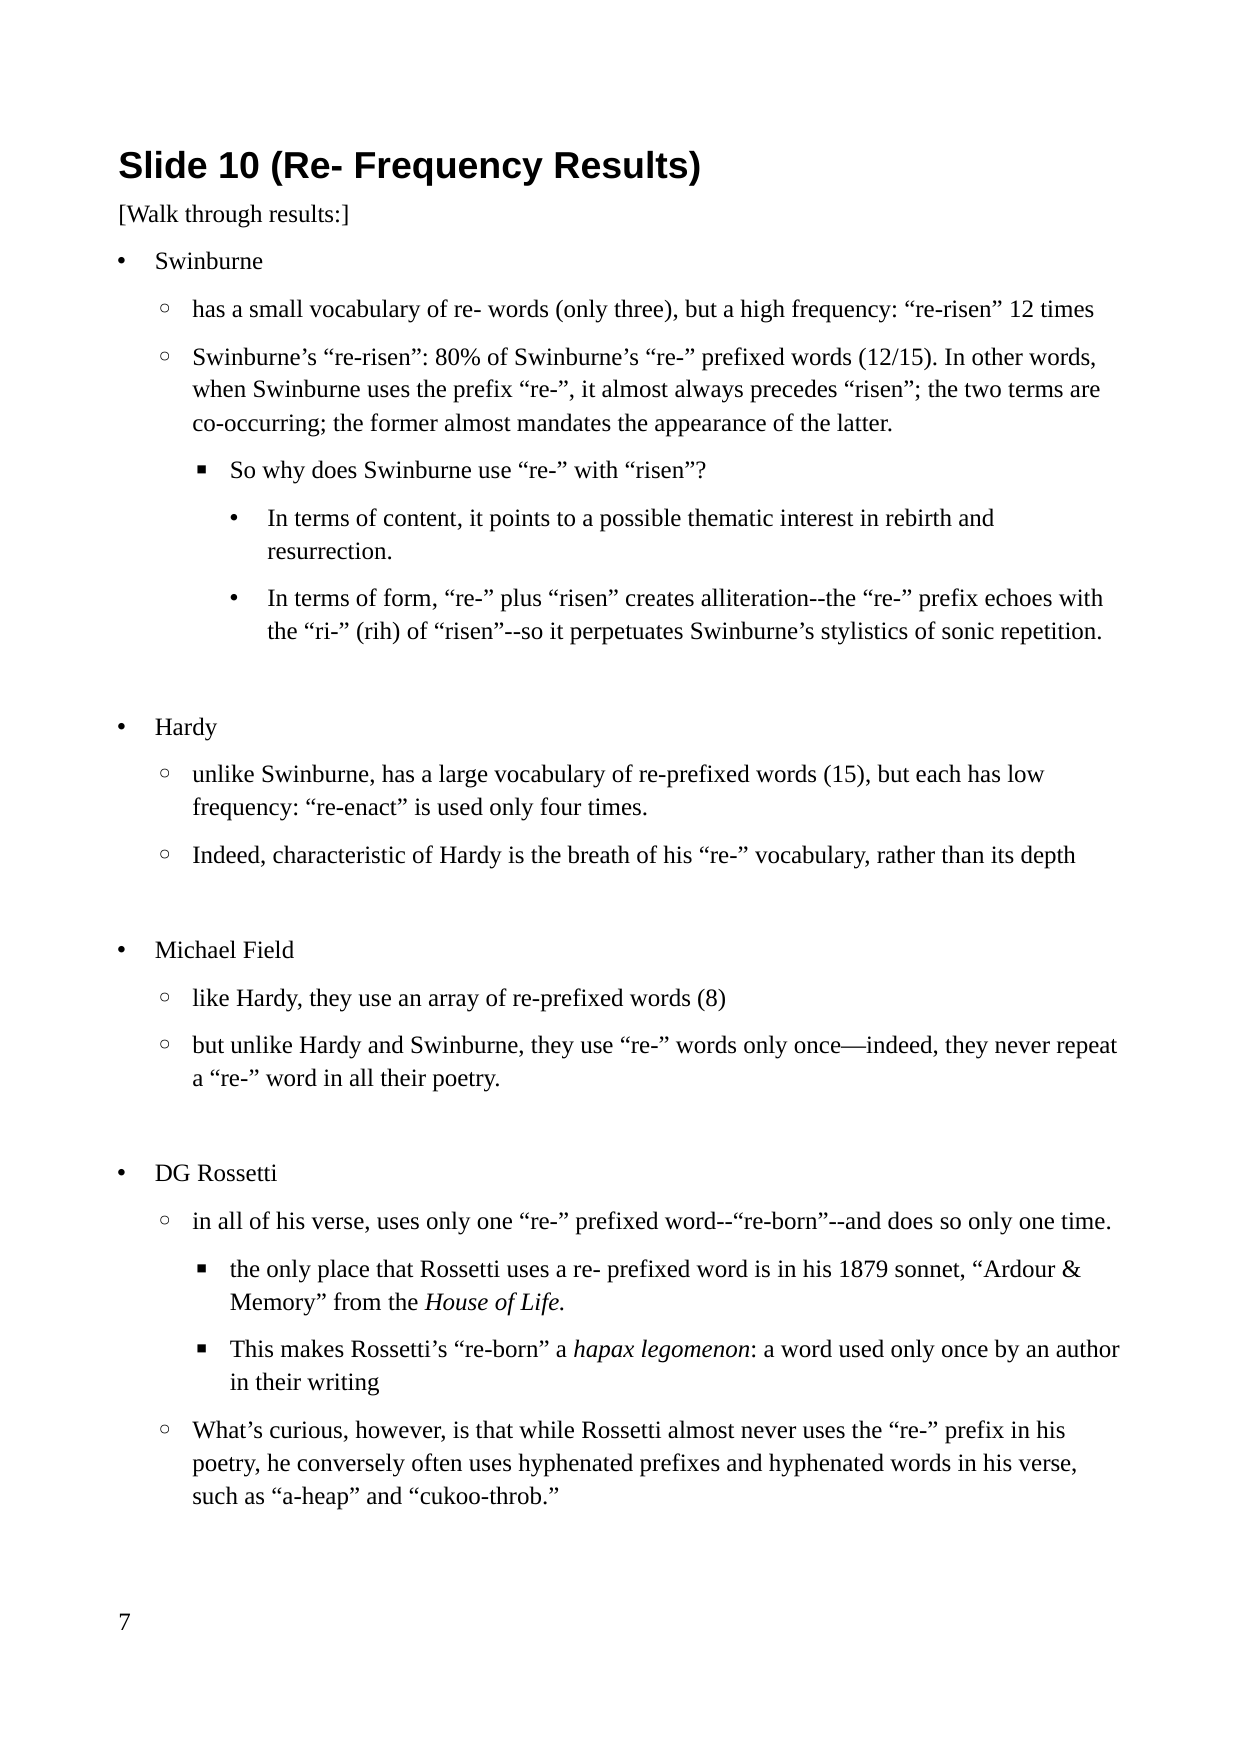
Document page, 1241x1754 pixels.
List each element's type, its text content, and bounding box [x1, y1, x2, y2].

list In terms of form, “re-” plus “risen” creates alliteration--the “re-” prefix echoes with the “ri-” (rih) of “risen”--so it perpetuates Swinburne’s stylistics of sonic repetition. [229, 583, 1122, 645]
text [Walk through results:] [118, 199, 1122, 227]
list Michael Field [117, 935, 1122, 964]
list This makes Rossetti’s “re-born” a hapax legomenon: a word used only once by an author in their writing [192, 1334, 1122, 1396]
list the only place that Rossetti uses a re- prefixed word is in his 1879 sonnet, “Ardour & Memory” from the House of Life. [192, 1254, 1122, 1316]
subtitle Slide 10 (Re- Frequency Results) [118, 143, 1122, 186]
list unlike Swinburne, has a large vocabulary of re-prefixed words (15), but each has low frequency: “re-enact” is used only four times. [154, 759, 1122, 821]
list Swinburne’s “re-risen”: 80% of Swinburne’s “re-” prefixed words (12/15). In other words, when Swinburne uses the prefix “re-”, it almost always precedes “risen”; the two terms are co-occurring; the former almost mandates the appearance of the latter. [154, 342, 1122, 436]
list in all of his verse, uses only one “re-” prefixed word--“re-born”--and does so only one time. [154, 1206, 1122, 1235]
list DG Rossetti [117, 1158, 1122, 1187]
list Hardy [117, 712, 1122, 740]
list Swinburne [117, 246, 1122, 275]
list Indeed, characteristic of Hardy is the breath of his “re-” vocabulary, rather than its depth [154, 840, 1122, 869]
list like Hardy, they use an array of re-prefixed words (8) [154, 983, 1122, 1011]
list but unlike Hardy and Swinburne, they use “re-” words only once—indeed, they never repeat a “re-” word in all their poetry. [154, 1030, 1122, 1092]
list has a small vocabulary of re- words (only three), but a high frequency: “re-risen” 12 times [154, 294, 1122, 323]
list In terms of content, it points to a possible thematic interest in rebirth and resurrection. [229, 503, 1122, 564]
list What’s curious, however, is that while Rossetti almost never uses the “re-” prefix in his poetry, he conversely often uses hyphenated prefixes and hyphenated words in his verse, such as “a-heap” and “cukoo-throb.” [154, 1415, 1122, 1510]
list So why does Swinburne use “re-” with “risen”? [192, 455, 1122, 484]
